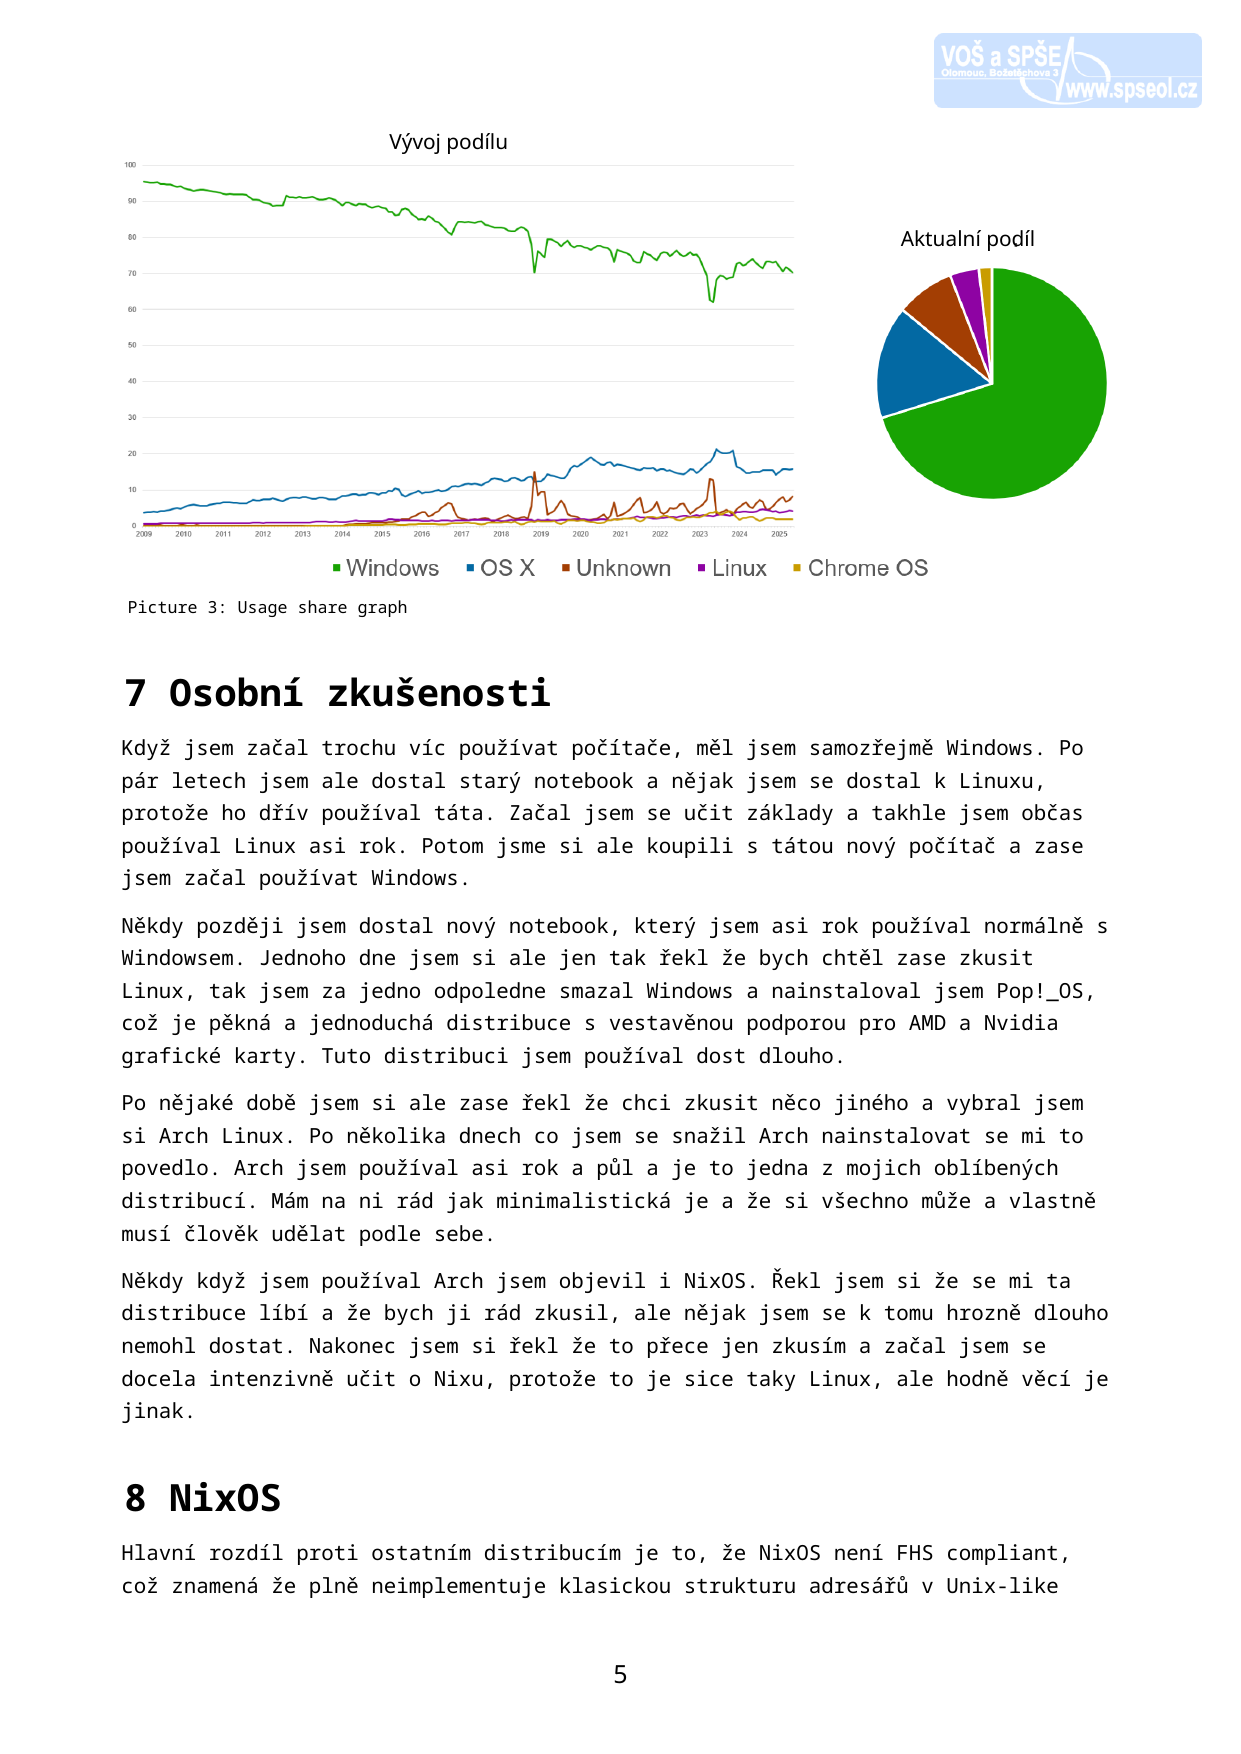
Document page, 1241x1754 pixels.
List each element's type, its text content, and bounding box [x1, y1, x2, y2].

text Hlavní rozdíl proti ostatním distribucím je to, že NixOS není FHS compliant, což znamená že plně neimplementuje klasickou strukturu adresářů v Unix-like [121, 1538, 1119, 1599]
subtitle Osobní zkušenosti [121, 127, 1119, 721]
picture [825, 243, 1159, 521]
text Když jsem začal trochu víc používat počítače, měl jsem samozřejmě Windows. Po pár letech jsem ale dostal starý notebook a nějak jsem se dostal k Linuxu, protože ho dřív používal táta. Začal jsem se učit základy a takhle jsem občas používal Linux asi rok. Potom jsme si ale koupili s tátou nový počítač a zase jsem začal používat Windows. [121, 733, 1119, 892]
subtitle NixOS [121, 1468, 1119, 1526]
text Po nějaké době jsem si ale zase řekl že chci zkusit něco jiného a vybral jsem si Arch Linux. Po několika dnech co jsem se snažil Arch nainstalovat se mi to povedlo. Arch jsem používal asi rok a půl a je to jedna z mojich oblíbených distribucí. Mám na ni rád jak minimalistická je a že si všechno může a vlastně musí člověk udělat podle sebe. [121, 1088, 1119, 1247]
text Picture 3: Usage share graph [127, 539, 962, 619]
picture [934, 33, 1202, 108]
text Někdy když jsem používal Arch jsem objevil i NixOS. Řekl jsem si že se mi ta distribuce líbí a že bych ji rád zkusil, ale nějak jsem se k tomu hrozně dlouho nemohl dostat. Nakonec jsem si řekl že to přece jen zkusím a začal jsem se docela intenzivně učit o Nixu, protože to je sice taky Linux, ale hodně věcí je jinak. [121, 1266, 1119, 1425]
text Někdy později jsem dostal nový notebook, který jsem asi rok používal normálně s Windowsem. Jednoho dne jsem si ale jen tak řekl že bych chtěl zase zkusit Linux, tak jsem za jedno odpoledne smazal Windows a nainstaloval jsem Pop!_OS, což je pěkná a jednoduchá distribuce s vestavěnou podporou pro AMD a Nvidia grafické karty. Tuto distribuci jsem používal dost dlouho. [121, 911, 1119, 1069]
picture [121, 156, 946, 597]
